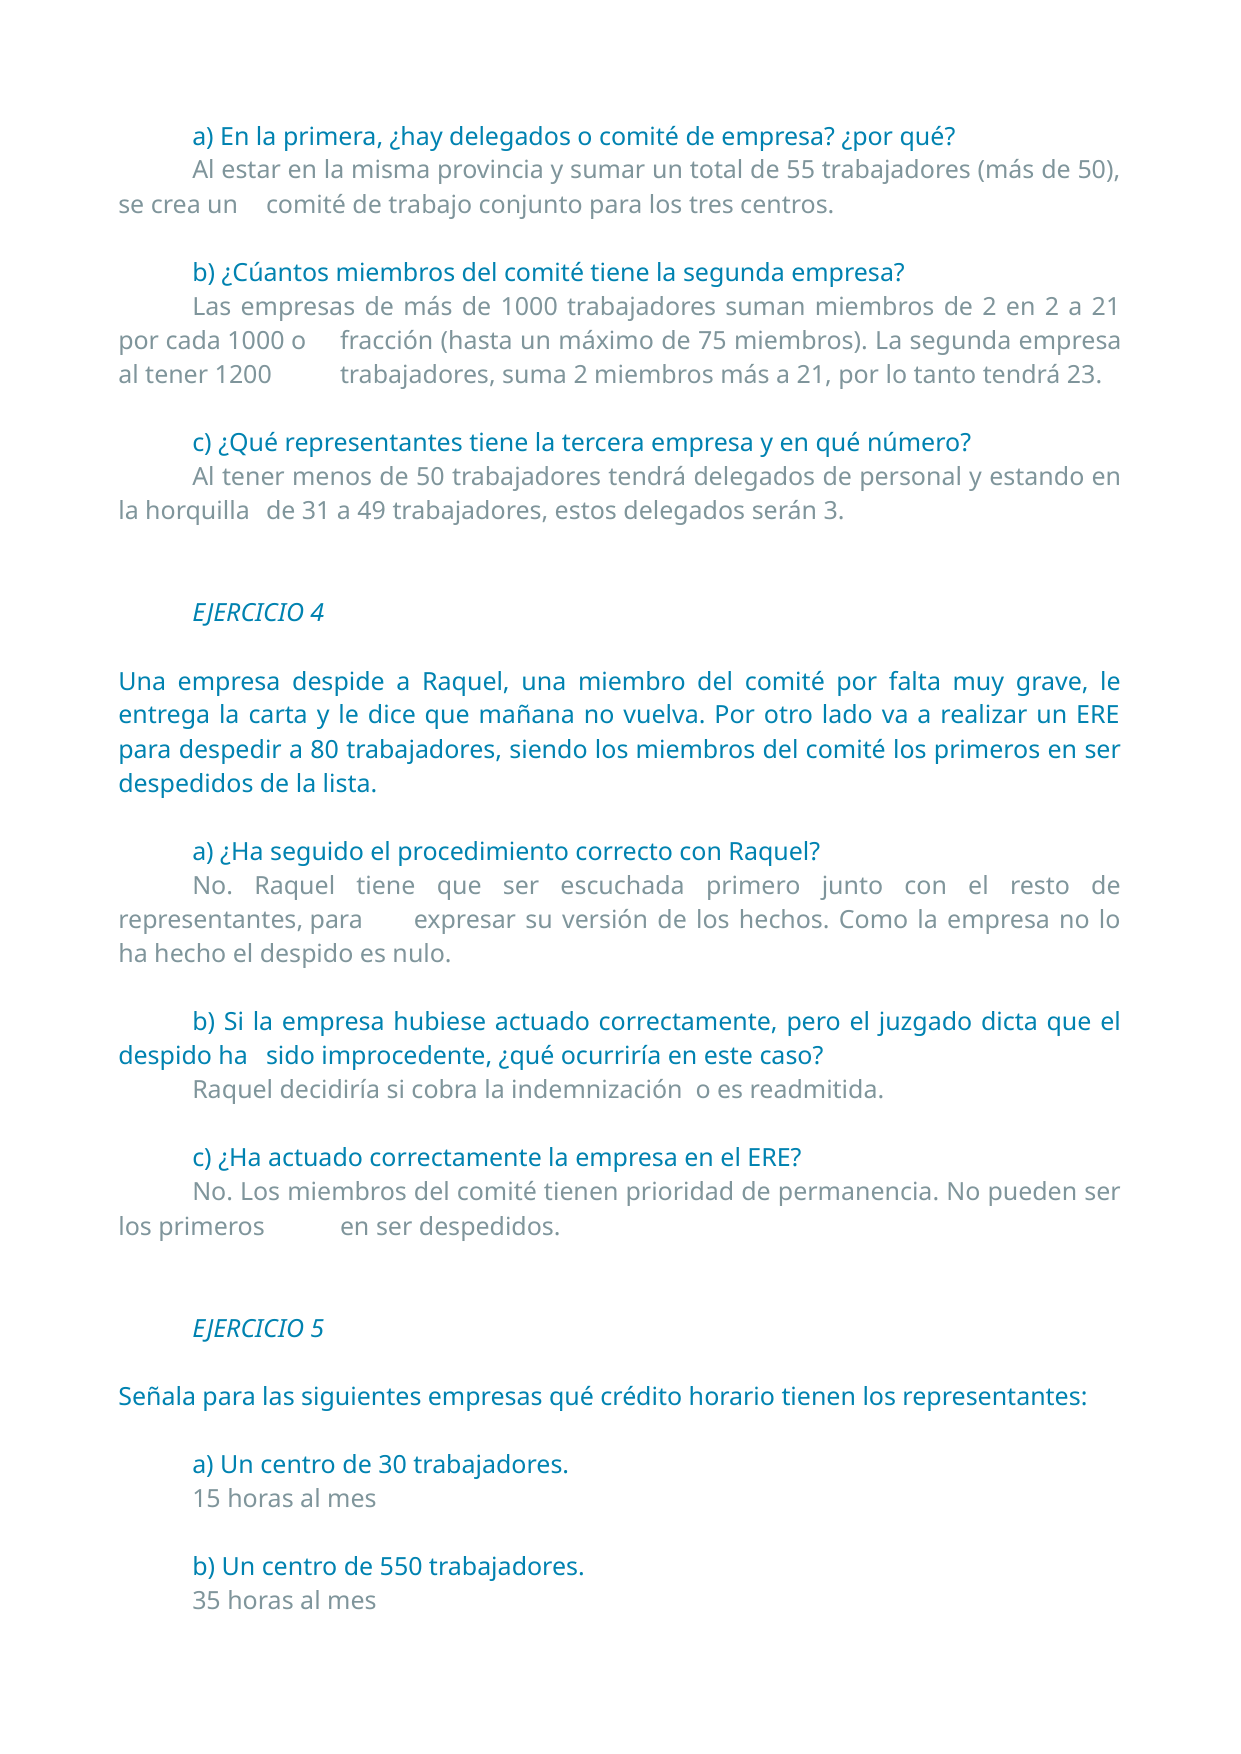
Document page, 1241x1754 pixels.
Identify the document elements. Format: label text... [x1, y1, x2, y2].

text c) ¿Ha actuado correctamente la empresa en el ERE? [118, 1140, 1122, 1174]
text a) En la primera, ¿hay delegados o comité de empresa? ¿por qué? [118, 118, 1122, 152]
text No. Raquel tiene que ser escuchada primero junto con el resto de representantes, para expresar su versión de los hechos. Como la empresa no lo ha hecho el despido es nulo. [118, 867, 1122, 970]
text Raquel decidiría si cobra la indemnización o es readmitida. [118, 1072, 1122, 1106]
text EJERCICIO 5 [118, 1310, 1122, 1344]
text Una empresa despide a Raquel, una miembro del comité por falta muy grave, le entrega la carta y le dice que mañana no vuelva. Por otro lado va a realizar un ERE para despedir a 80 trabajadores, siendo los miembros del comité los primeros en ser despedidos de la lista. [118, 663, 1122, 799]
text b) ¿Cúantos miembros del comité tiene la segunda empresa? [118, 254, 1122, 288]
text Las empresas de más de 1000 trabajadores suman miembros de 2 en 2 a 21 por cada 1000 o fracción (hasta un máximo de 75 miembros). La segunda empresa al tener 1200 trabajadores, suma 2 miembros más a 21, por lo tanto tendrá 23. [118, 288, 1122, 391]
text 35 horas al mes [118, 1583, 1122, 1617]
text EJERCICIO 4 [118, 595, 1122, 629]
text Señala para las siguientes empresas qué crédito horario tienen los representantes: [118, 1378, 1122, 1412]
text Al estar en la misma provincia y sumar un total de 55 trabajadores (más de 50), se crea un comité de trabajo conjunto para los tres centros. [118, 152, 1122, 220]
text a) ¿Ha seguido el procedimiento correcto con Raquel? [118, 833, 1122, 867]
text 15 horas al mes [118, 1481, 1122, 1515]
text b) Un centro de 550 trabajadores. [118, 1549, 1122, 1583]
text Al tener menos de 50 trabajadores tendrá delegados de personal y estando en la horquilla de 31 a 49 trabajadores, estos delegados serán 3. [118, 459, 1122, 527]
text c) ¿Qué representantes tiene la tercera empresa y en qué número? [118, 425, 1122, 459]
text No. Los miembros del comité tienen prioridad de permanencia. No pueden ser los primeros en ser despedidos. [118, 1174, 1122, 1242]
text a) Un centro de 30 trabajadores. [118, 1447, 1122, 1481]
text b) Si la empresa hubiese actuado correctamente, pero el juzgado dicta que el despido ha sido improcedente, ¿qué ocurriría en este caso? [118, 1004, 1122, 1072]
